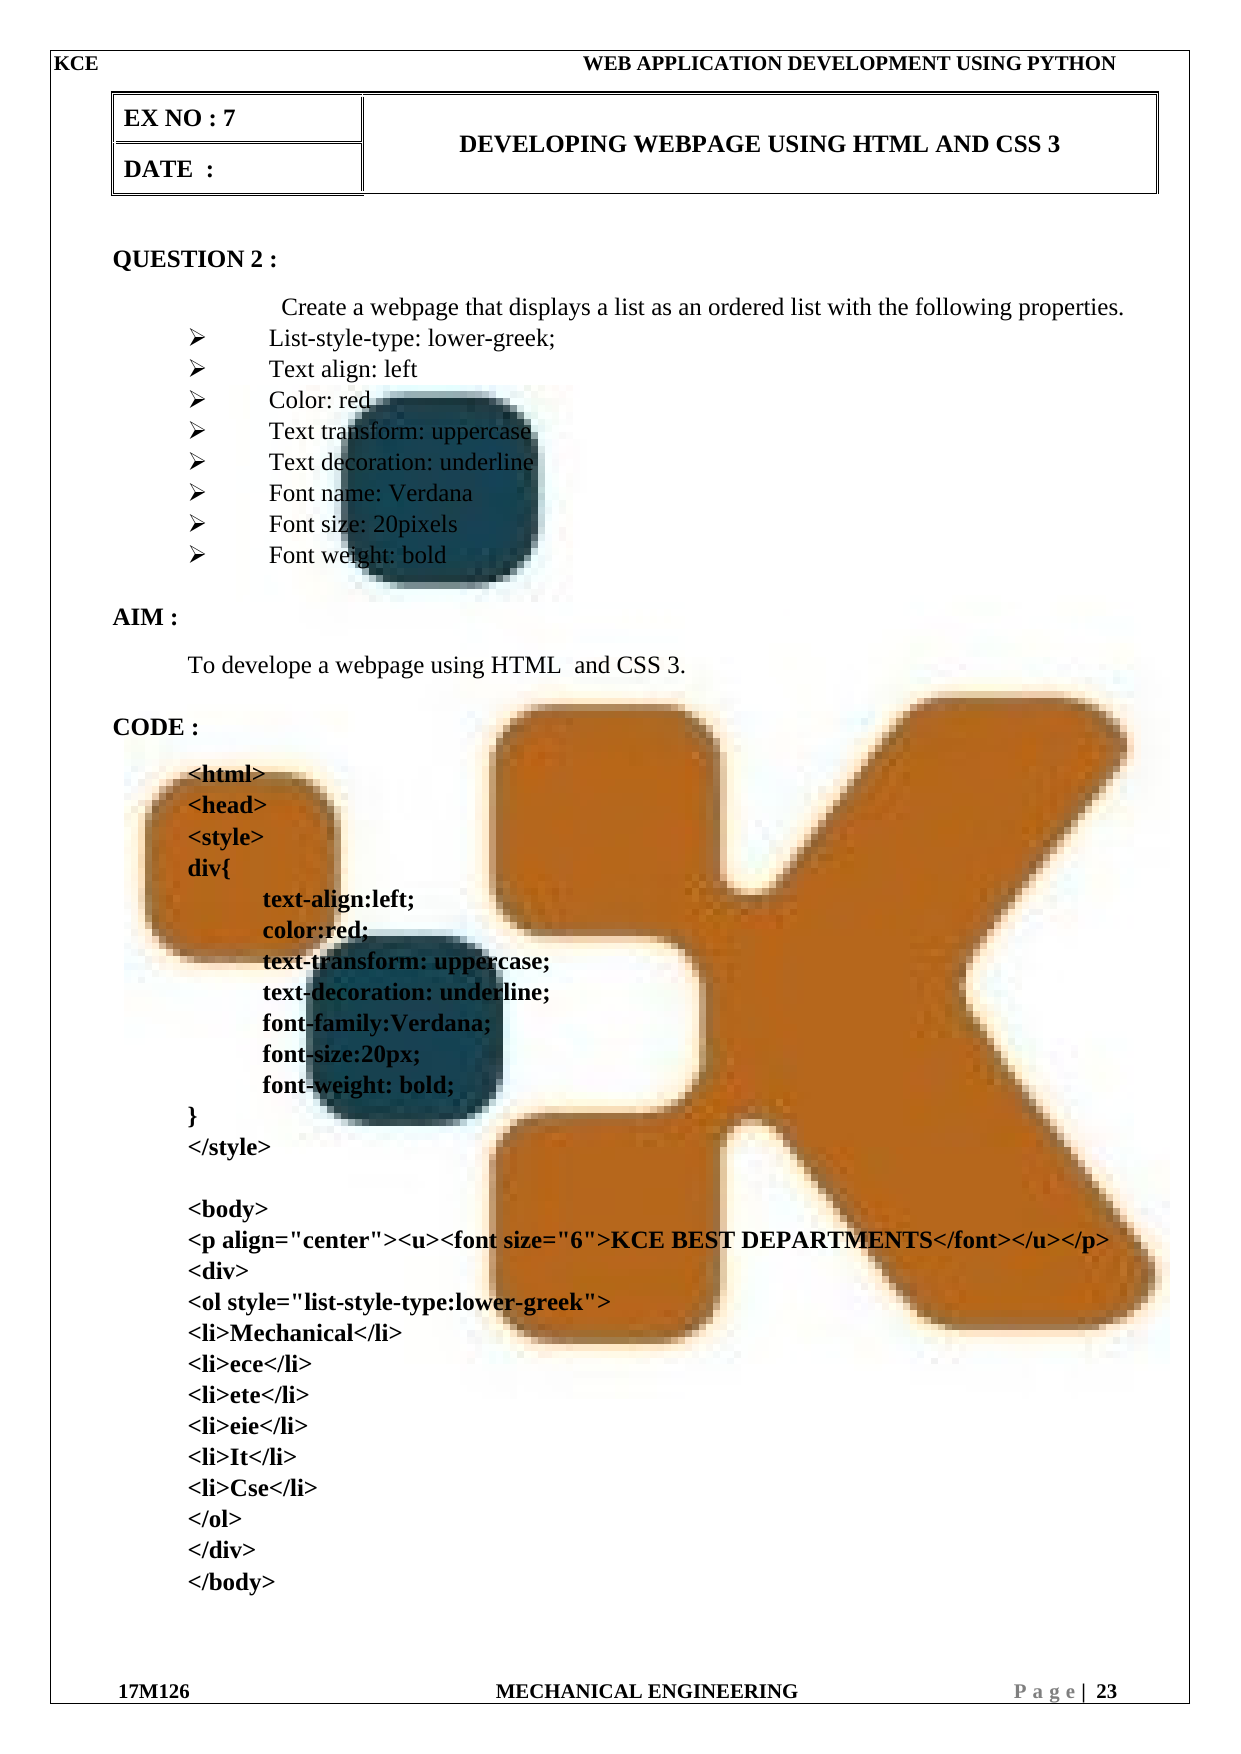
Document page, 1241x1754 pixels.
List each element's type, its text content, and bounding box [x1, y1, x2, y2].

text <li>It</li> [112, 1442, 1181, 1471]
picture [124, 741, 1170, 759]
text font-size:20px; [112, 1039, 1181, 1068]
text <li>Mechanical</li> [112, 1318, 1181, 1347]
text <style> [112, 822, 1181, 850]
text AIM : [112, 602, 1181, 631]
picture [124, 1161, 1170, 1194]
list Color: red [112, 385, 1181, 413]
table_cell DATE : [114, 141, 362, 193]
table_header DEVELOPING WEBPAGE USING HTML AND CSS 3 [362, 95, 1156, 193]
text <p align="center"><u><font size="6">KCE BEST DEPARTMENTS</font></u></p> [112, 1225, 1181, 1254]
table_header EX NO : 7 [114, 95, 362, 141]
text } [112, 1101, 1181, 1130]
text <li>ece</li> [112, 1349, 1181, 1378]
text <ol style="list-style-type:lower-greek"> [112, 1287, 1181, 1316]
text To develope a webpage using HTML and CSS 3. [112, 650, 1181, 678]
text <head> [112, 791, 1181, 819]
text </body> [112, 1567, 1181, 1595]
text div{ [112, 853, 1181, 881]
text color:red; [112, 915, 1181, 943]
picture [124, 678, 1170, 712]
text text-transform: uppercase; [112, 946, 1181, 974]
text <li>Cse</li> [112, 1473, 1181, 1502]
text font-weight: bold; [112, 1070, 1181, 1099]
list Text decoration: underline [112, 447, 1181, 476]
picture [124, 631, 1170, 650]
text text-align:left; [112, 884, 1181, 912]
text text-decoration: underline; [112, 977, 1181, 1006]
list Text transform: uppercase [112, 416, 1181, 444]
list Font name: Verdana [112, 478, 1181, 507]
text </style> [112, 1132, 1181, 1161]
list List-style-type: lower-greek; [112, 323, 1181, 351]
text </ol> [112, 1504, 1181, 1533]
text font-family:Verdana; [112, 1008, 1181, 1037]
list Text align: left [112, 354, 1181, 382]
text </div> [112, 1536, 1181, 1564]
picture [124, 569, 1170, 602]
list Font weight: bold [112, 540, 1181, 569]
text QUESTION 2 : [112, 244, 1181, 273]
text <body> [112, 1194, 1181, 1223]
text Create a webpage that displays a list as an ordered list with the following properties. [112, 292, 1181, 320]
text <li>ete</li> [112, 1380, 1181, 1409]
text CODE : [112, 712, 1181, 741]
text <div> [112, 1256, 1181, 1285]
text <html> [112, 759, 1181, 788]
text <li>eie</li> [112, 1411, 1181, 1440]
list Font size: 20pixels [112, 509, 1181, 538]
